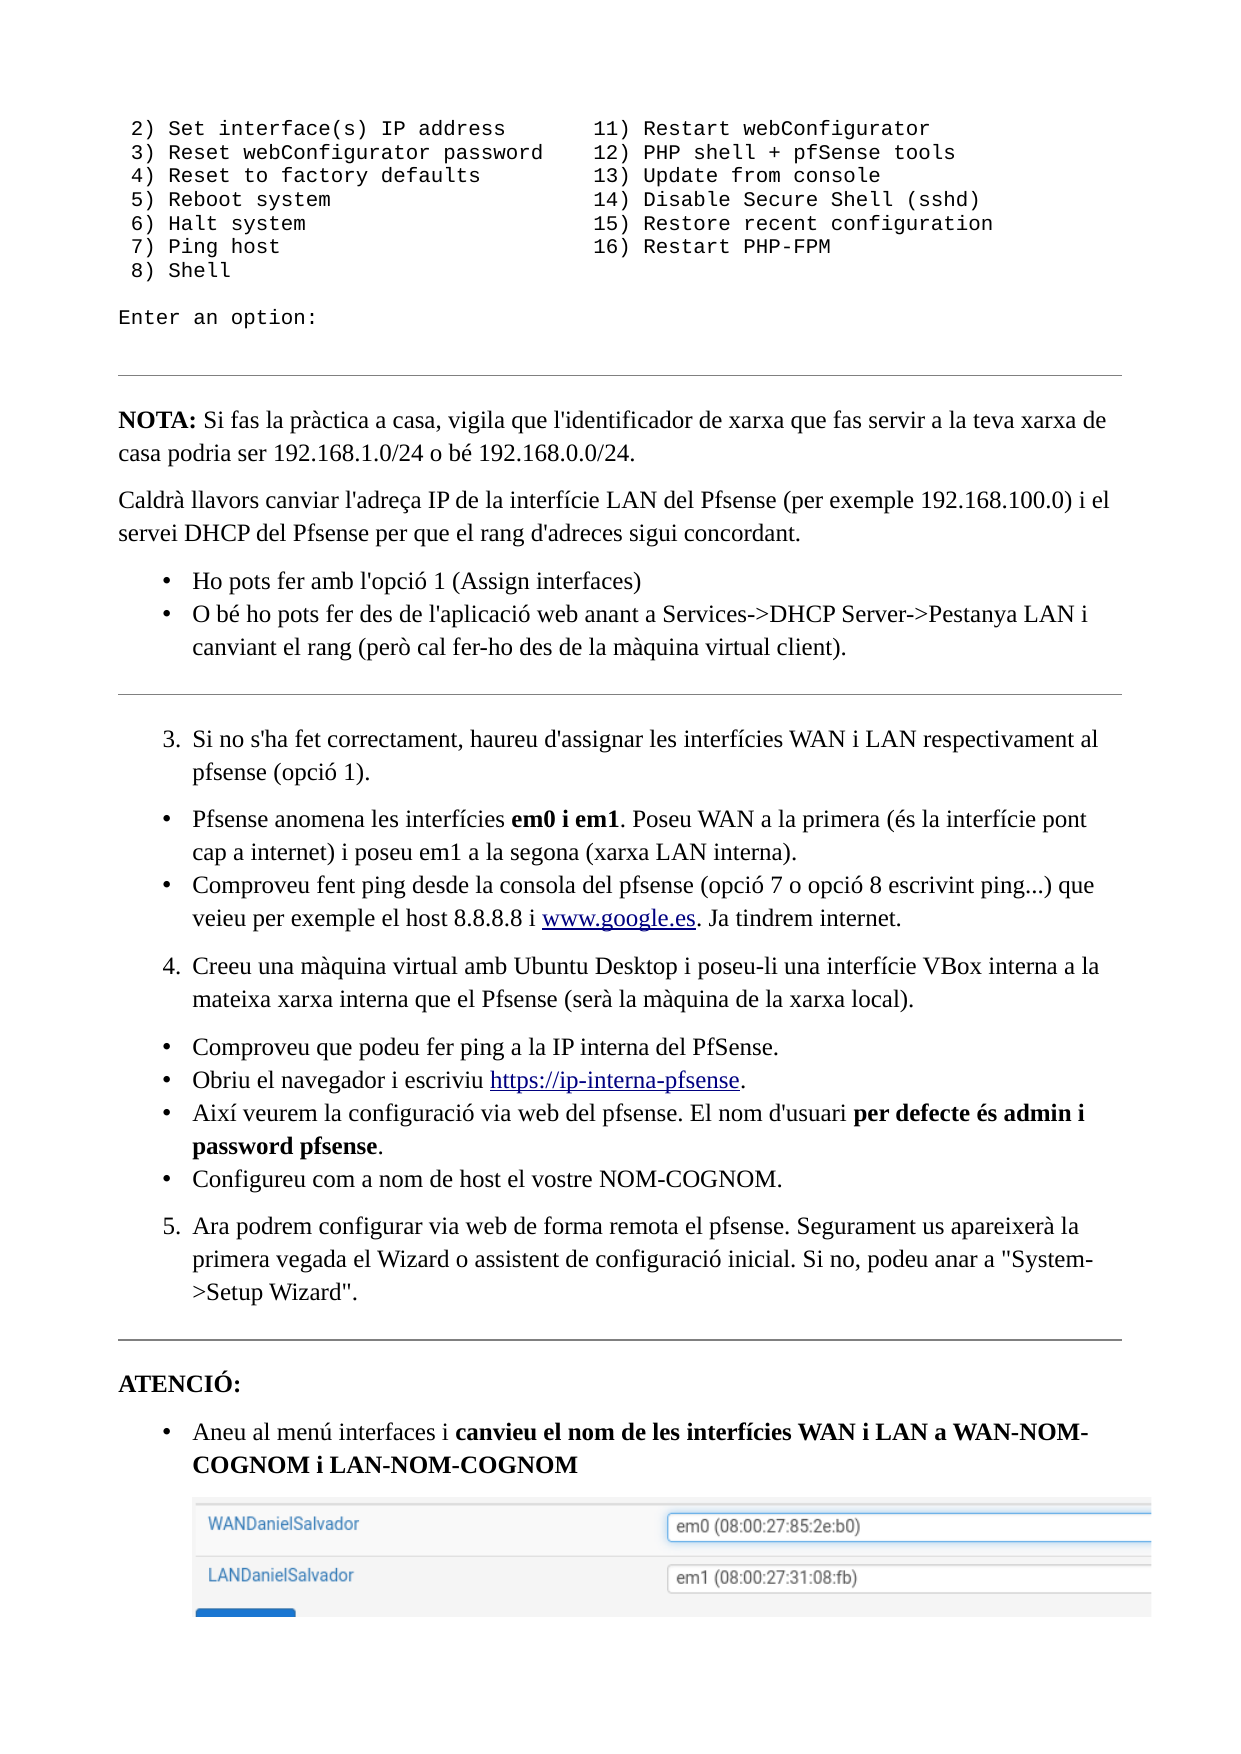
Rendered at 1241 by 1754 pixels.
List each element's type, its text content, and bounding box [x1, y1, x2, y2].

text 5) Reboot system 14) Disable Secure Shell (sshd) [118, 189, 1122, 213]
text 3) Reset webConfigurator password 12) PHP shell + pfSense tools [118, 142, 1122, 165]
list Ara podrem configurar via web de forma remota el pfsense. Segurament us apareixerà la primera vegada el Wizard o assistent de configuració inicial. Si no, podeu anar a "System->Setup Wizard". [162, 1211, 1122, 1306]
text NOTA: Si fas la pràctica a casa, vigila que l'identificador de xarxa que fas servir a la teva xarxa de casa podria ser 192.168.1.0/24 o bé 192.168.0.0/24. [118, 405, 1122, 466]
list Si no s'ha fet correctament, haureu d'assignar les interfícies WAN i LAN respectivament al pfsense (opció 1). [162, 724, 1122, 786]
list Pfsense anomena les interfícies em0 i em1. Poseu WAN a la primera (és la interfície pont cap a internet) i poseu em1 a la segona (xarxa LAN interna). [162, 804, 1122, 866]
text 8) Shell [118, 260, 1122, 284]
text 4) Reset to factory defaults 13) Update from console [118, 165, 1122, 189]
list Comproveu que podeu fer ping a la IP interna del PfSense. [162, 1032, 1122, 1061]
picture [192, 1497, 1152, 1617]
text 6) Halt system 15) Restore recent configuration [118, 213, 1122, 236]
list Configureu com a nom de host el vostre NOM-COGNOM. [162, 1164, 1122, 1193]
text Caldrà llavors canviar l'adreça IP de la interfície LAN del Pfsense (per exemple 192.168.100.0) i el servei DHCP del Pfsense per que el rang d'adreces sigui concordant. [118, 485, 1122, 547]
text 7) Ping host 16) Restart PHP-FPM [118, 236, 1122, 260]
text 2) Set interface(s) IP address 11) Restart webConfigurator [118, 118, 1122, 142]
list O bé ho pots fer des de l'aplicació web anant a Services->DHCP Server->Pestanya LAN i canviant el rang (però cal fer-ho des de la màquina virtual client). [162, 599, 1122, 661]
list Comproveu fent ping desde la consola del pfsense (opció 7 o opció 8 escrivint ping...) que veieu per exemple el host 8.8.8.8 i www.google.es. Ja tindrem internet. [162, 871, 1122, 932]
text ATENCIÓ: [118, 1369, 1122, 1398]
list Obriu el navegador i escriviu https://ip-interna-pfsense. [162, 1065, 1122, 1093]
list Ho pots fer amb l'opció 1 (Assign interfaces) [162, 566, 1122, 595]
list Creeu una màquina virtual amb Ubuntu Desktop i poseu-li una interfície VBox interna a la mateixa xarxa interna que el Pfsense (serà la màquina de la xarxa local). [162, 951, 1122, 1013]
list Així veurem la configuració via web del pfsense. El nom d'usuari per defecte és admin i password pfsense. [162, 1098, 1122, 1159]
text Enter an option: [118, 307, 1122, 331]
list Aneu al menú interfaces i canvieu el nom de les interfícies WAN i LAN a WAN-NOM-COGNOM i LAN-NOM-COGNOM [162, 1417, 1122, 1479]
